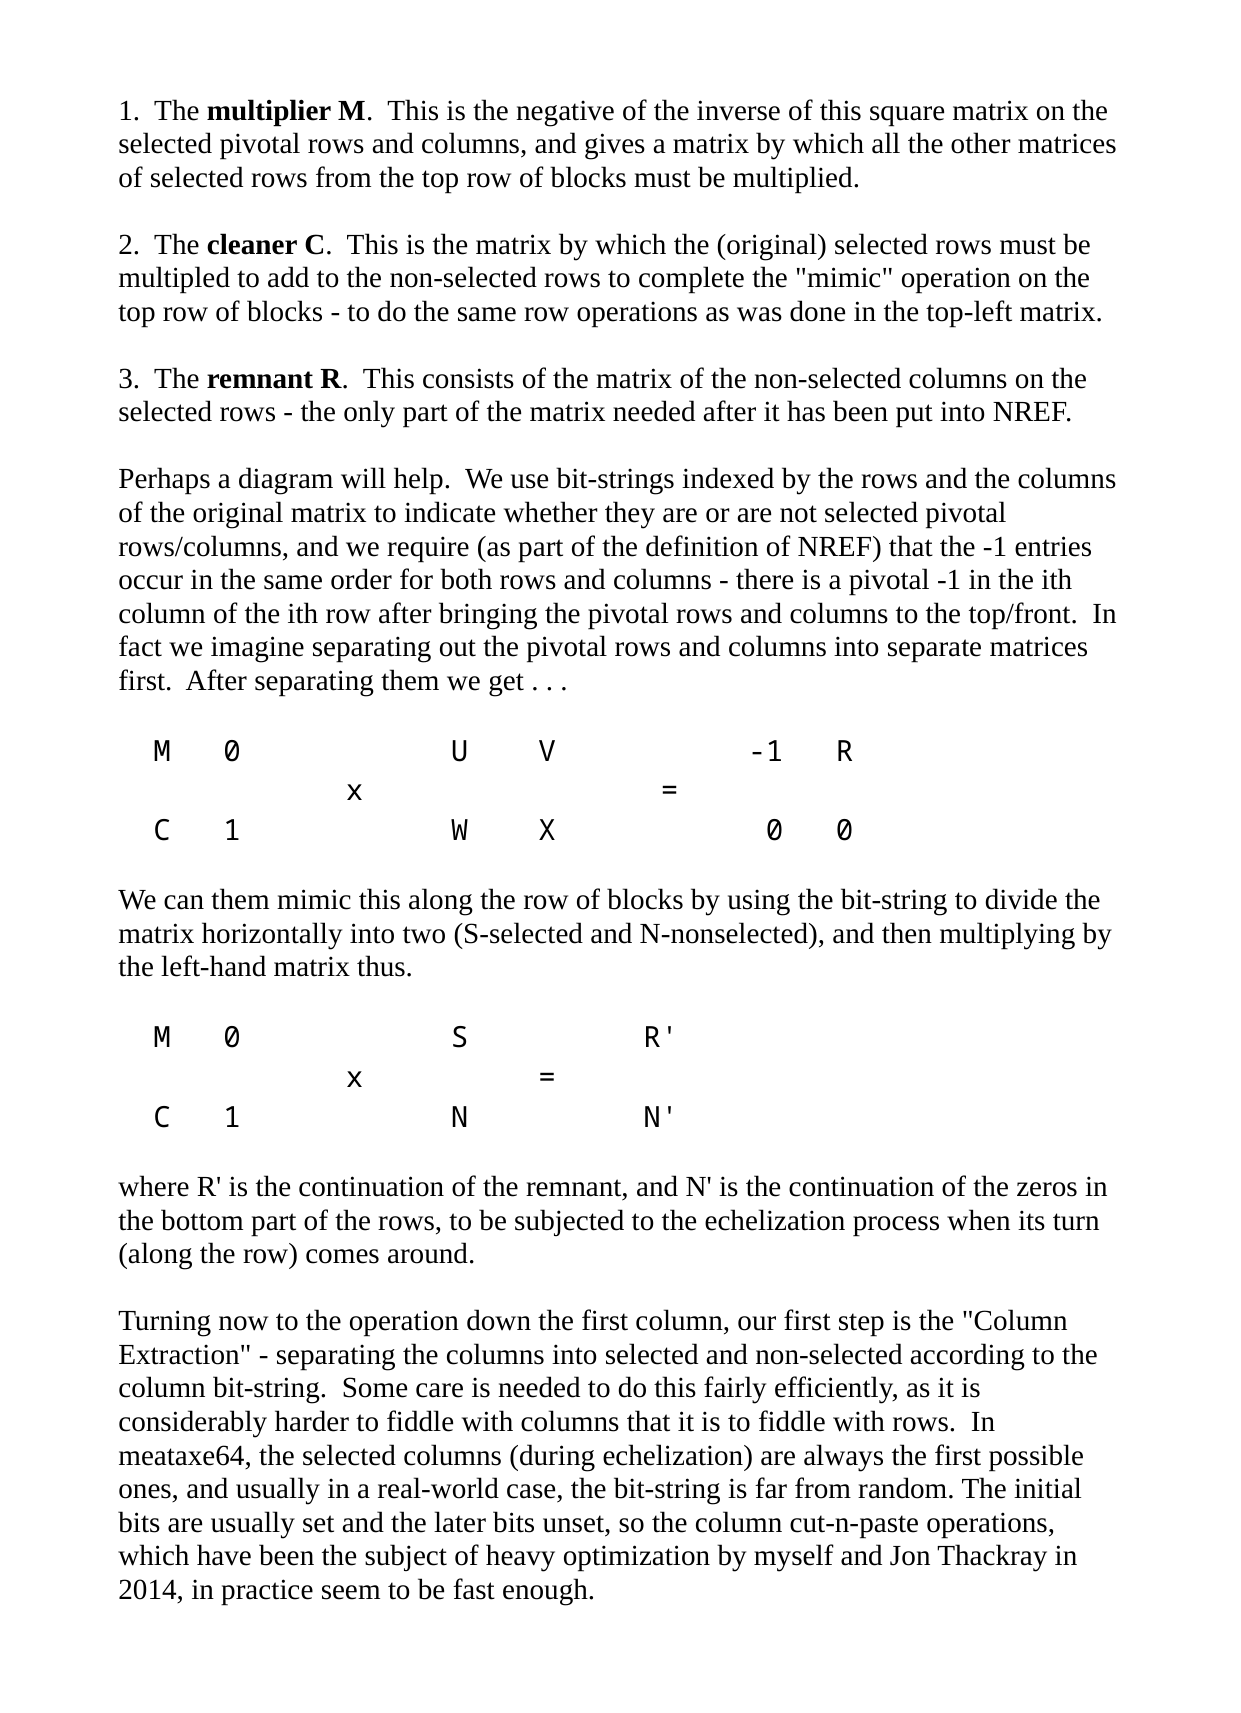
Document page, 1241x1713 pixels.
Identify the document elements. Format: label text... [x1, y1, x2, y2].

text 2. The cleaner C. This is the matrix by which the (original) selected rows must be multipled to add to the non-selected rows to complete the "mimic" operation on the top row of blocks - to do the same row operations as was done in the top-left matrix. [118, 227, 1122, 327]
text We can them mimic this along the row of blocks by using the bit-string to divide the matrix horizontally into two (S-selected and N-nonselected), and then multiplying by the left-hand matrix thus. [118, 882, 1122, 983]
text C 1 N N' [118, 1096, 1122, 1136]
text Perhaps a diagram will help. We use bit-strings indexed by the rows and the columns of the original matrix to indicate whether they are or are not selected pivotal rows/columns, and we require (as part of the definition of NREF) that the -1 entries occur in the same order for both rows and columns - there is a pivotal -1 in the ith column of the ith row after bringing the pivotal rows and columns to the top/front. In fact we imagine separating out the pivotal rows and columns into separate matrices first. After separating them we get . . . [118, 462, 1122, 696]
text M 0 U V -1 R [118, 730, 1122, 769]
text M 0 S R' [118, 1017, 1122, 1056]
text x = [118, 769, 1122, 809]
text where R' is the continuation of the remnant, and N' is the continuation of the zeros in the bottom part of the rows, to be subjected to the echelization process when its turn (along the row) comes around. [118, 1169, 1122, 1270]
text x = [118, 1056, 1122, 1096]
text 3. The remnant R. This consists of the matrix of the non-selected columns on the selected rows - the only part of the matrix needed after it has been put into NREF. [118, 361, 1122, 428]
text C 1 W X 0 0 [118, 809, 1122, 849]
text 1. The multiplier M. This is the negative of the inverse of this square matrix on the selected pivotal rows and columns, and gives a matrix by which all the other matrices of selected rows from the top row of blocks must be multiplied. [118, 93, 1122, 193]
text Turning now to the operation down the first column, our first step is the "Column Extraction" - separating the columns into selected and non-selected according to the column bit-string. Some care is needed to do this fairly efficiently, as it is considerably harder to fiddle with columns that it is to fiddle with rows. In meataxe64, the selected columns (during echelization) are always the first possible ones, and usually in a real-world case, the bit-string is far from random. The initial bits are usually set and the later bits unset, so the column cut-n-paste operations, which have been the subject of heavy optimization by myself and Jon Thackray in 2014, in practice seem to be fast enough. [118, 1303, 1122, 1605]
